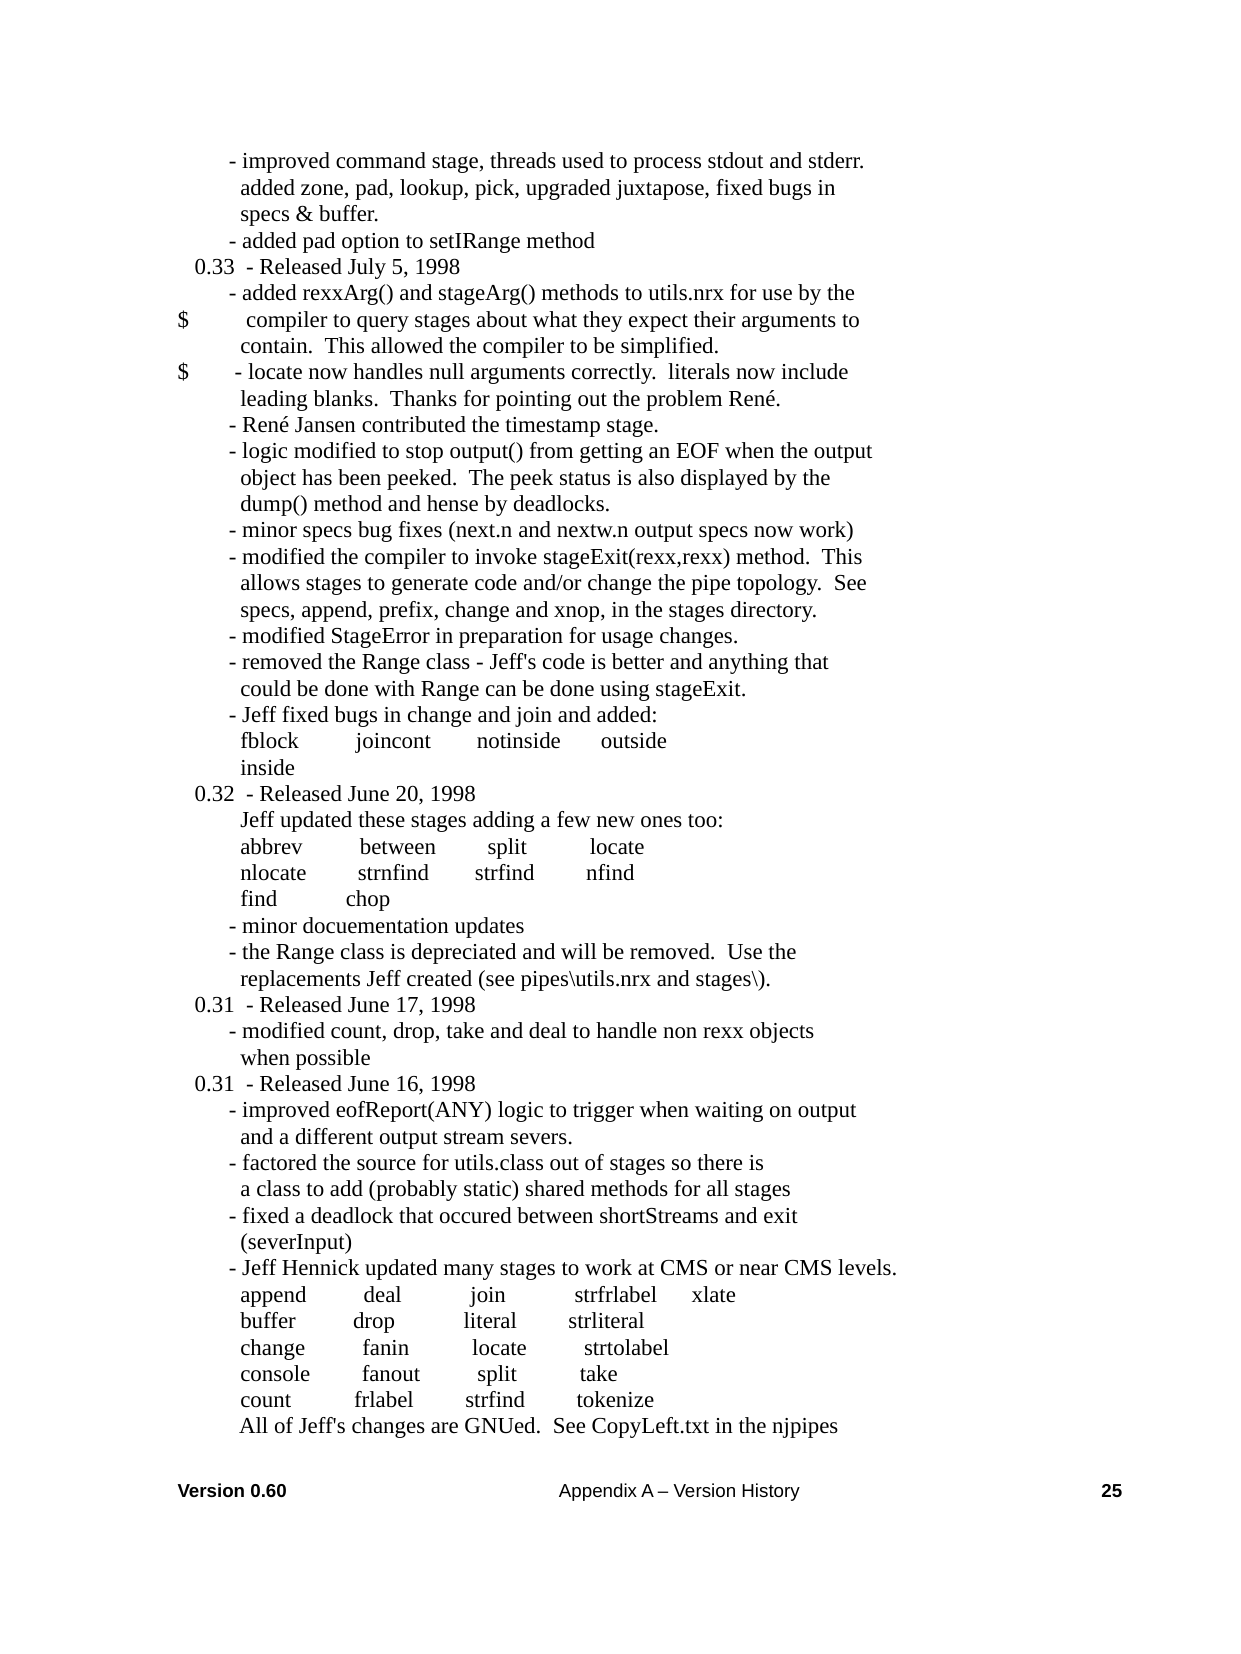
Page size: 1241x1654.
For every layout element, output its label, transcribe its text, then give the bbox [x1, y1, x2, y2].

text Jeff updated these stages adding a few new ones too: [177, 806, 1122, 833]
text - improved eofReport(ANY) logic to trigger when waiting on output [177, 1096, 1122, 1123]
text All of Jeff's changes are GNUed. See CopyLeft.txt in the njpipes [177, 1413, 1122, 1439]
text change fanin locate strtolabel [177, 1333, 1122, 1360]
text (severInput) [177, 1228, 1122, 1254]
text abbrev between split locate [177, 833, 1122, 859]
text $ - locate now handles null arguments correctly. literals now include [177, 358, 1122, 385]
text append deal join strfrlabel xlate [177, 1281, 1122, 1307]
text 0.32 - Released June 20, 1998 [177, 780, 1122, 806]
text specs, append, prefix, change and xnop, in the stages directory. [177, 596, 1122, 622]
text inside [177, 754, 1122, 780]
text leading blanks. Thanks for pointing out the problem René. [177, 385, 1122, 411]
text - factored the source for utils.class out of stages so there is [177, 1149, 1122, 1175]
text dump() method and hense by deadlocks. [177, 490, 1122, 517]
text could be done with Range can be done using stageExit. [177, 675, 1122, 701]
text $ compiler to query stages about what they expect their arguments to [177, 306, 1122, 332]
text - the Range class is depreciated and will be removed. Use the [177, 938, 1122, 964]
text - added rexxArg() and stageArg() methods to utils.nrx for use by the [177, 279, 1122, 306]
text - logic modified to stop output() from getting an EOF when the output [177, 437, 1122, 464]
text - modified the compiler to invoke stageExit(rexx,rexx) method. This [177, 543, 1122, 569]
text - Jeff fixed bugs in change and join and added: [177, 701, 1122, 727]
text 0.31 - Released June 17, 1998 [177, 991, 1122, 1017]
text a class to add (probably static) shared methods for all stages [177, 1175, 1122, 1202]
text - modified StageError in preparation for usage changes. [177, 622, 1122, 648]
text - minor docuementation updates [177, 912, 1122, 938]
text contain. This allowed the compiler to be simplified. [177, 332, 1122, 358]
text fblock joincont notinside outside [177, 727, 1122, 754]
text - minor specs bug fixes (next.n and nextw.n output specs now work) [177, 517, 1122, 543]
text buffer drop literal strliteral [177, 1307, 1122, 1333]
text when possible [177, 1044, 1122, 1070]
text - fixed a deadlock that occured between shortStreams and exit [177, 1202, 1122, 1228]
text specs & buffer. [177, 200, 1122, 227]
text 0.31 - Released June 16, 1998 [177, 1070, 1122, 1096]
text - modified count, drop, take and deal to handle non rexx objects [177, 1017, 1122, 1044]
text console fanout split take [177, 1360, 1122, 1386]
text nlocate strnfind strfind nfind [177, 859, 1122, 886]
text object has been peeked. The peek status is also displayed by the [177, 464, 1122, 490]
text - added pad option to setIRange method [177, 227, 1122, 253]
text - improved command stage, threads used to process stdout and stderr. [177, 148, 1122, 174]
text replacements Jeff created (see pipes\utils.nrx and stages\). [177, 964, 1122, 991]
text added zone, pad, lookup, pick, upgraded juxtapose, fixed bugs in [177, 174, 1122, 200]
text 0.33 - Released July 5, 1998 [177, 253, 1122, 279]
text and a different output stream severs. [177, 1123, 1122, 1149]
text - René Jansen contributed the timestamp stage. [177, 411, 1122, 437]
text - Jeff Hennick updated many stages to work at CMS or near CMS levels. [177, 1254, 1122, 1281]
text find chop [177, 886, 1122, 912]
text - removed the Range class - Jeff's code is better and anything that [177, 648, 1122, 675]
text allows stages to generate code and/or change the pipe topology. See [177, 569, 1122, 596]
text count frlabel strfind tokenize [177, 1386, 1122, 1413]
